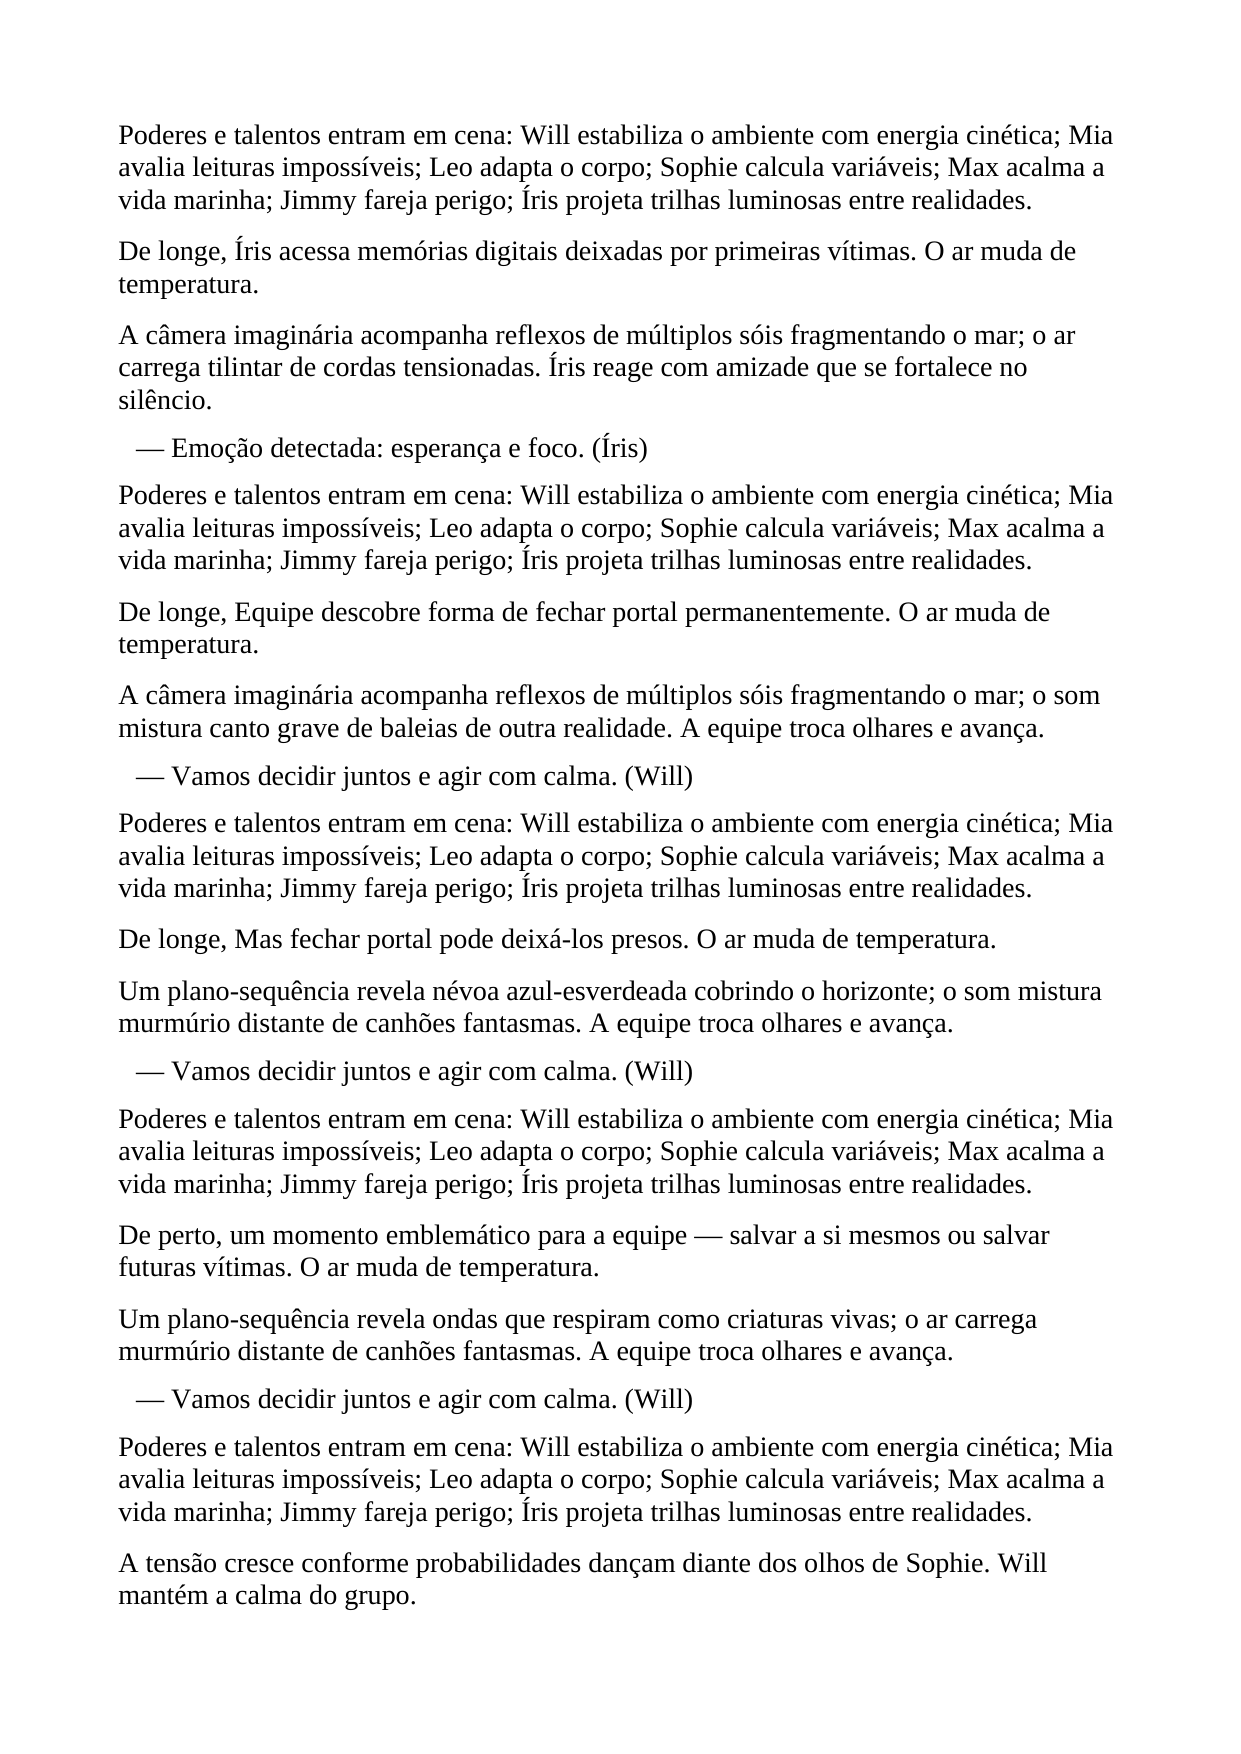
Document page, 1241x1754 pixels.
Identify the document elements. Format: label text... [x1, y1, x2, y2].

text — Emoção detectada: esperança e foco. (Íris) [118, 431, 1122, 463]
text — Vamos decidir juntos e agir com calma. (Will) [118, 1054, 1122, 1086]
text Poderes e talentos entram em cena: Will estabiliza o ambiente com energia cinética; Mia avalia leituras impossíveis; Leo adapta o corpo; Sophie calcula variáveis; Max acalma a vida marinha; Jimmy fareja perigo; Íris projeta trilhas luminosas entre realidades. [118, 1102, 1122, 1199]
text A câmera imaginária acompanha reflexos de múltiplos sóis fragmentando o mar; o ar carrega tilintar de cordas tensionadas. Íris reage com amizade que se fortalece no silêncio. [118, 318, 1122, 415]
text — Vamos decidir juntos e agir com calma. (Will) [118, 1382, 1122, 1414]
text Poderes e talentos entram em cena: Will estabiliza o ambiente com energia cinética; Mia avalia leituras impossíveis; Leo adapta o corpo; Sophie calcula variáveis; Max acalma a vida marinha; Jimmy fareja perigo; Íris projeta trilhas luminosas entre realidades. [118, 478, 1122, 576]
text Poderes e talentos entram em cena: Will estabiliza o ambiente com energia cinética; Mia avalia leituras impossíveis; Leo adapta o corpo; Sophie calcula variáveis; Max acalma a vida marinha; Jimmy fareja perigo; Íris projeta trilhas luminosas entre realidades. [118, 118, 1122, 215]
text Um plano-sequência revela ondas que respiram como criaturas vivas; o ar carrega murmúrio distante de canhões fantasmas. A equipe troca olhares e avança. [118, 1302, 1122, 1367]
text A tensão cresce conforme probabilidades dançam diante dos olhos de Sophie. Will mantém a calma do grupo. [118, 1546, 1122, 1611]
text Poderes e talentos entram em cena: Will estabiliza o ambiente com energia cinética; Mia avalia leituras impossíveis; Leo adapta o corpo; Sophie calcula variáveis; Max acalma a vida marinha; Jimmy fareja perigo; Íris projeta trilhas luminosas entre realidades. [118, 806, 1122, 903]
text — Vamos decidir juntos e agir com calma. (Will) [118, 758, 1122, 791]
text Um plano-sequência revela névoa azul-esverdeada cobrindo o horizonte; o som mistura murmúrio distante de canhões fantasmas. A equipe troca olhares e avança. [118, 974, 1122, 1039]
text De longe, Íris acessa memórias digitais deixadas por primeiras vítimas. O ar muda de temperatura. [118, 234, 1122, 299]
text A câmera imaginária acompanha reflexos de múltiplos sóis fragmentando o mar; o som mistura canto grave de baleias de outra realidade. A equipe troca olhares e avança. [118, 678, 1122, 743]
text De longe, Mas fechar portal pode deixá-los presos. O ar muda de temperatura. [118, 922, 1122, 955]
text Poderes e talentos entram em cena: Will estabiliza o ambiente com energia cinética; Mia avalia leituras impossíveis; Leo adapta o corpo; Sophie calcula variáveis; Max acalma a vida marinha; Jimmy fareja perigo; Íris projeta trilhas luminosas entre realidades. [118, 1430, 1122, 1527]
text De perto, um momento emblemático para a equipe — salvar a si mesmos ou salvar futuras vítimas. O ar muda de temperatura. [118, 1218, 1122, 1283]
text De longe, Equipe descobre forma de fechar portal permanentemente. O ar muda de temperatura. [118, 594, 1122, 659]
